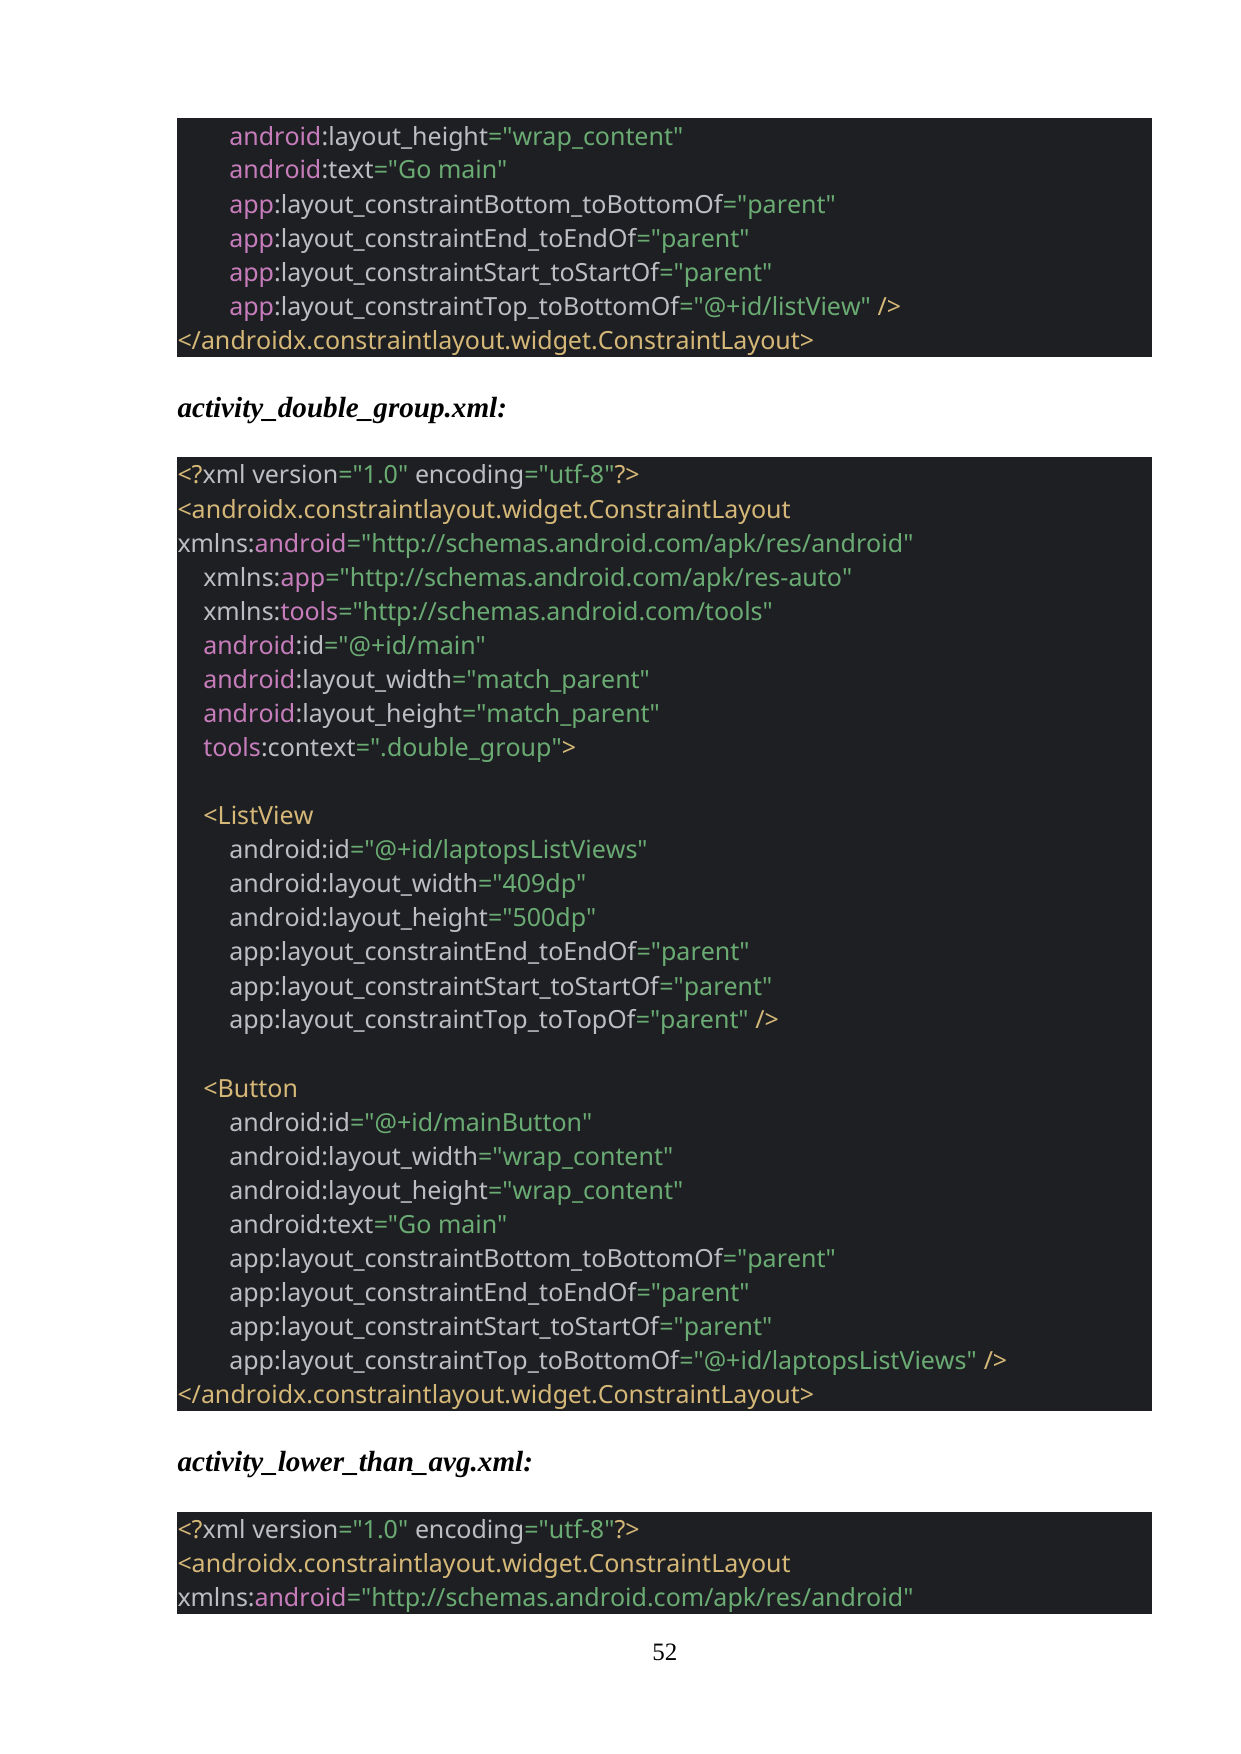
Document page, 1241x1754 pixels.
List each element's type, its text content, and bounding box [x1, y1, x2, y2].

text <?xml version="1.0" encoding="utf-8"?> <androidx.constraintlayout.widget.ConstraintLayout xmlns:android="http://schemas.android.com/apk/res/android" [177, 1512, 1152, 1614]
text android:layout_height="wrap_content" android:text="Go main" app:layout_constraintBottom_toBottomOf="parent" app:layout_constraintEnd_toEndOf="parent" app:layout_constraintStart_toStartOf="parent" app:layout_constraintTop_toBottomOf="@+id/listView" /> </androidx.constraintlayout.widget.ConstraintLayout> [177, 118, 1152, 357]
text activity_double_group.xml: [177, 390, 1152, 424]
text <?xml version="1.0" encoding="utf-8"?> <androidx.constraintlayout.widget.ConstraintLayout xmlns:android="http://schemas.android.com/apk/res/android" xmlns:app="http://schemas.android.com/apk/res-auto" xmlns:tools="http://schemas.android.com/tools" android:id="@+id/main" android:layout_width="match_parent" android:layout_height="match_parent" tools:context=".double_group"> <ListView android:id="@+id/laptopsListViews" android:layout_width="409dp" android:layout_height="500dp" app:layout_constraintEnd_toEndOf="parent" app:layout_constraintStart_toStartOf="parent" app:layout_constraintTop_toTopOf="parent" /> <Button android:id="@+id/mainButton" android:layout_width="wrap_content" android:layout_height="wrap_content" android:text="Go main" app:layout_constraintBottom_toBottomOf="parent" app:layout_constraintEnd_toEndOf="parent" app:layout_constraintStart_toStartOf="parent" app:layout_constraintTop_toBottomOf="@+id/laptopsListViews" /> </androidx.constraintlayout.widget.ConstraintLayout> [177, 457, 1152, 1411]
text activity_lower_than_avg.xml: [177, 1444, 1152, 1478]
